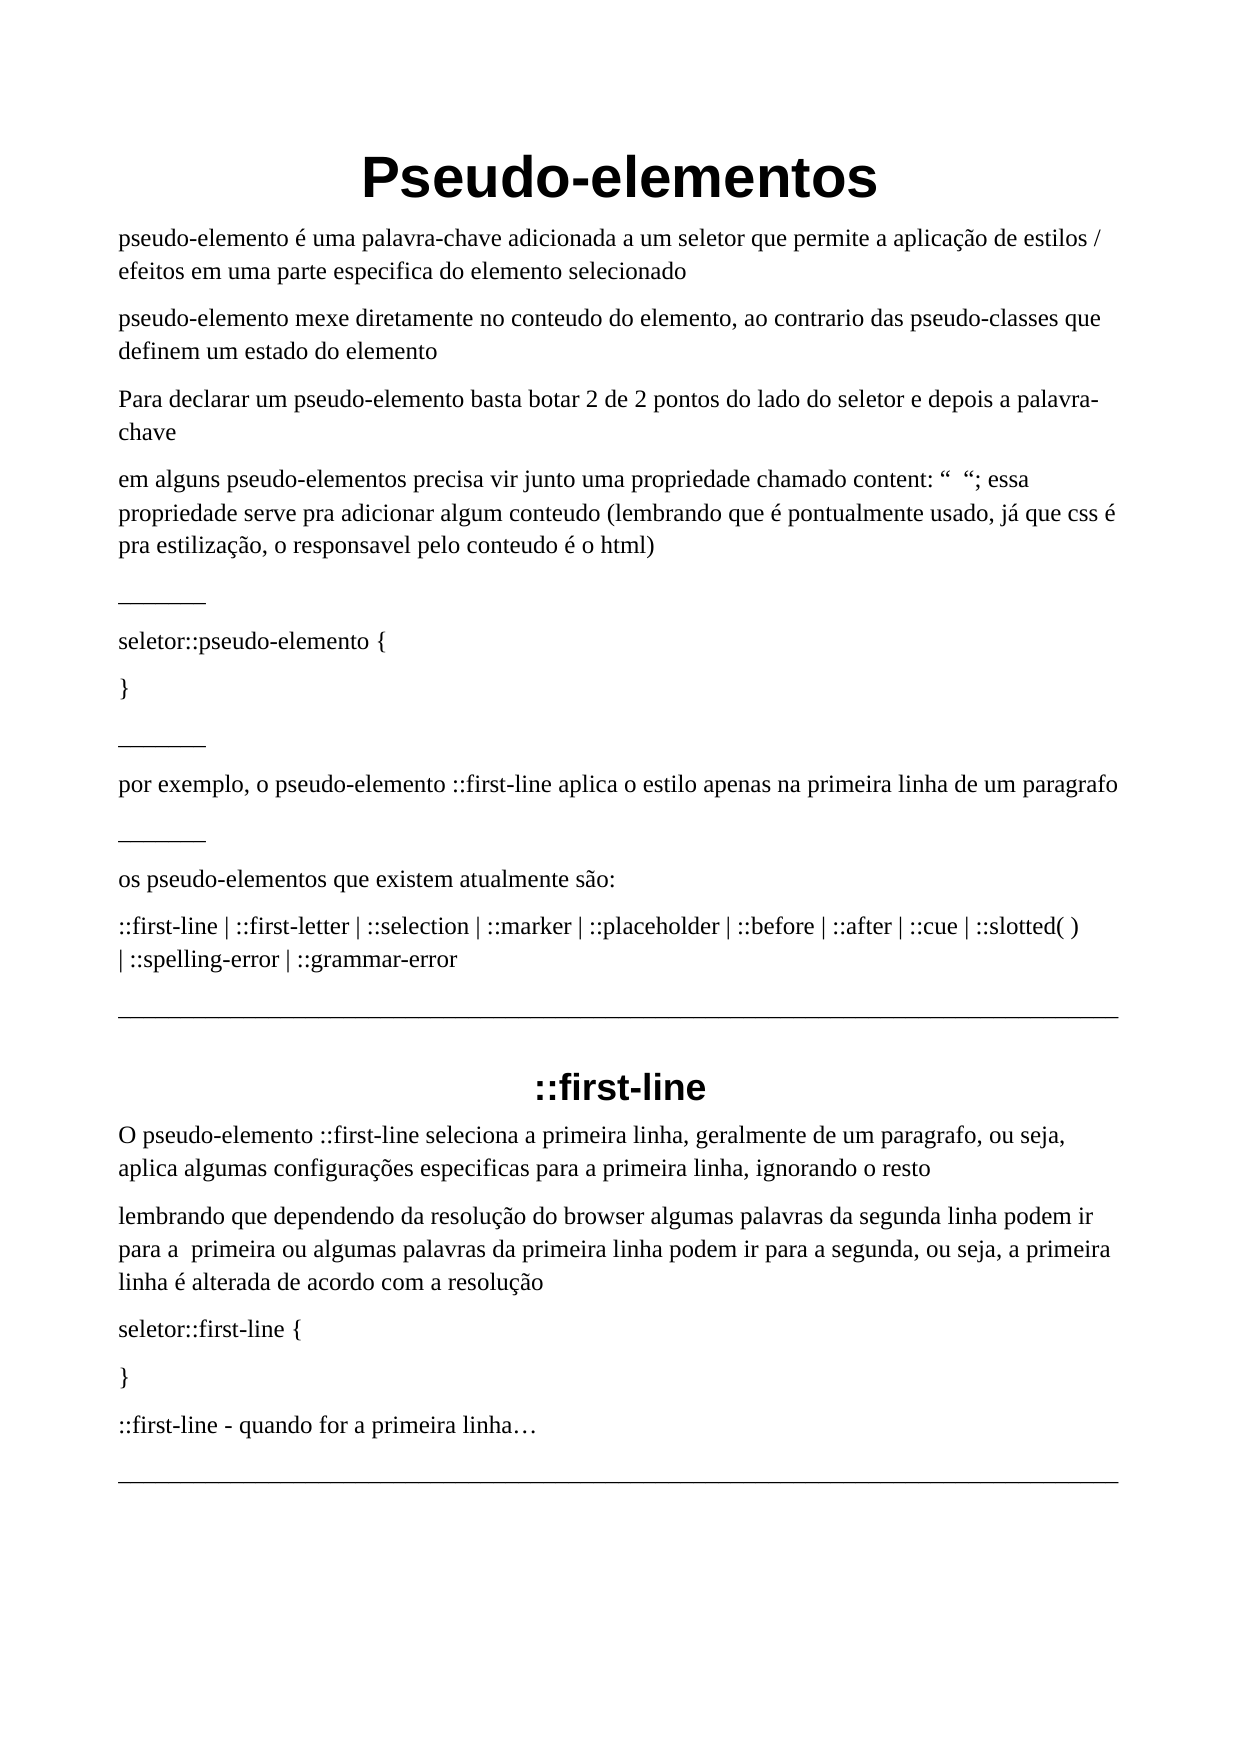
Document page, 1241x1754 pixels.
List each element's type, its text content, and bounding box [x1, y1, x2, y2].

title Pseudo-elementos [118, 143, 1122, 210]
text seletor::pseudo-elemento { [118, 626, 1122, 654]
text ________________________________________________________________________________ [118, 1457, 1122, 1486]
text _______ [118, 578, 1122, 607]
text ________________________________________________________________________________ [118, 992, 1122, 1021]
text por exemplo, o pseudo-elemento ::first-line aplica o estilo apenas na primeira linha de um paragrafo [118, 769, 1122, 797]
subtitle ::first-line [118, 1065, 1122, 1108]
text lembrando que dependendo da resolução do browser algumas palavras da segunda linha podem ir para a primeira ou algumas palavras da primeira linha podem ir para a segunda, ou seja, a primeira linha é alterada de acordo com a resolução [118, 1201, 1122, 1296]
text os pseudo-elementos que existem atualmente são: [118, 864, 1122, 893]
text ::first-line | ::first-letter | ::selection | ::marker | ::placeholder | ::before | ::after | ::cue | ::slotted( ) | ::spelling-error | ::grammar-error [118, 911, 1122, 973]
text seletor::first-line { [118, 1314, 1122, 1343]
text _______ [118, 721, 1122, 750]
text pseudo-elemento mexe diretamente no conteudo do elemento, ao contrario das pseudo-classes que definem um estado do elemento [118, 303, 1122, 365]
text em alguns pseudo-elementos precisa vir junto uma propriedade chamado content: “ “; essa propriedade serve pra adicionar algum conteudo (lembrando que é pontualmente usado, já que css é pra estilização, o responsavel pelo conteudo é o html) [118, 464, 1122, 559]
text O pseudo-elemento ::first-line seleciona a primeira linha, geralmente de um paragrafo, ou seja, aplica algumas configurações especificas para a primeira linha, ignorando o resto [118, 1120, 1122, 1182]
text _______ [118, 816, 1122, 845]
text } [118, 1362, 1122, 1391]
text ::first-line - quando for a primeira linha… [118, 1410, 1122, 1438]
text Para declarar um pseudo-elemento basta botar 2 de 2 pontos do lado do seletor e depois a palavra-chave [118, 384, 1122, 446]
text } [118, 673, 1122, 702]
text pseudo-elemento é uma palavra-chave adicionada a um seletor que permite a aplicação de estilos / efeitos em uma parte especifica do elemento selecionado [118, 223, 1122, 284]
